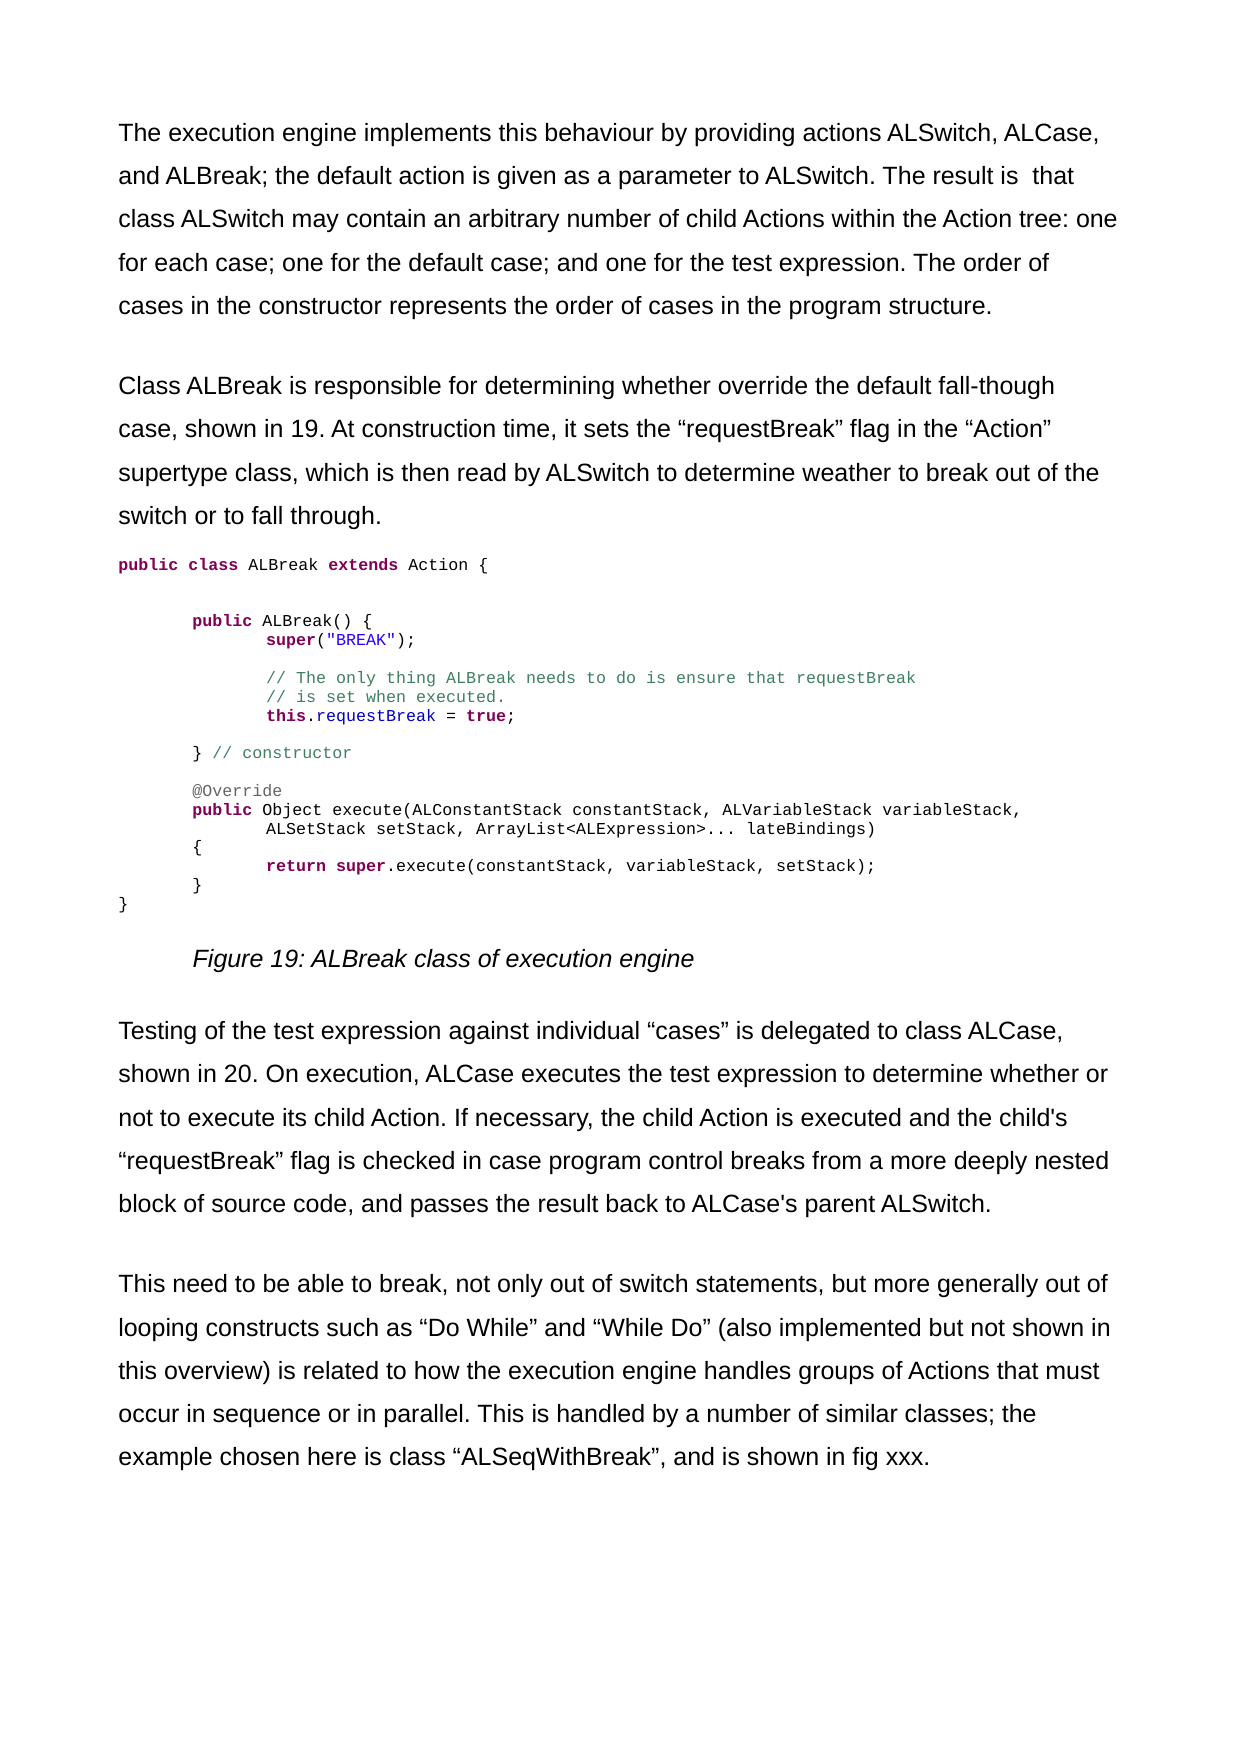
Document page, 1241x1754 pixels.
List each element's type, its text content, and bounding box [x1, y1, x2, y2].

text @Override [118, 782, 1122, 801]
text The execution engine implements this behaviour by providing actions ALSwitch, ALCase, and ALBreak; the default action is given as a parameter to ALSwitch. The result is that class ALSwitch may contain an arbitrary number of child Actions within the Action tree: one for each case; one for the default case; and one for the test expression. The order of cases in the constructor represents the order of cases in the program structure. [118, 118, 1122, 319]
text { [118, 839, 1122, 858]
text } [118, 877, 1122, 896]
text this.requestBreak = true; [118, 707, 1122, 726]
text public ALBreak() { [118, 613, 1122, 632]
text // The only thing ALBreak needs to do is ensure that requestBreak [118, 669, 1122, 688]
text Class ALBreak is responsible for determining whether override the default fall-though case, shown in Figure 19. At construction time, it sets the “requestBreak” flag in the “Action” supertype class, which is then read by ALSwitch to determine weather to break out of the switch or to fall through. [118, 371, 1122, 529]
text return super.execute(constantStack, variableStack, setStack); [118, 858, 1122, 877]
text public Object execute(ALConstantStack constantStack, ALVariableStack variableStack, ALSetStack setStack, ArrayList<ALExpression>... lateBindings) [118, 801, 1122, 839]
text This need to be able to break, not only out of switch statements, but more generally out of looping constructs such as “Do While” and “While Do” (also implemented but not shown in this overview) is related to how the execution engine handles groups of Actions that must occur in sequence or in parallel. This is handled by a number of similar classes; the example chosen here is class “ALSeqWithBreak”, and is shown in fig xxx. [118, 1269, 1122, 1471]
text Testing of the test expression against individual “cases” is delegated to class ALCase, shown in Figure 20. On execution, ALCase executes the test expression to determine whether or not to execute its child Action. If necessary, the child Action is executed and the child's “requestBreak” flag is checked in case program control breaks from a more deeply nested block of source code, and passes the result back to ALCase's parent ALSwitch. [118, 1016, 1122, 1217]
text } // constructor [118, 745, 1122, 764]
text super("BREAK"); [118, 632, 1122, 651]
text Figure 19: ALBreak class of execution engine [192, 927, 776, 972]
text public class ALBreak extends Action { [118, 556, 1122, 575]
text } [118, 896, 1122, 914]
text // is set when executed. [118, 688, 1122, 707]
